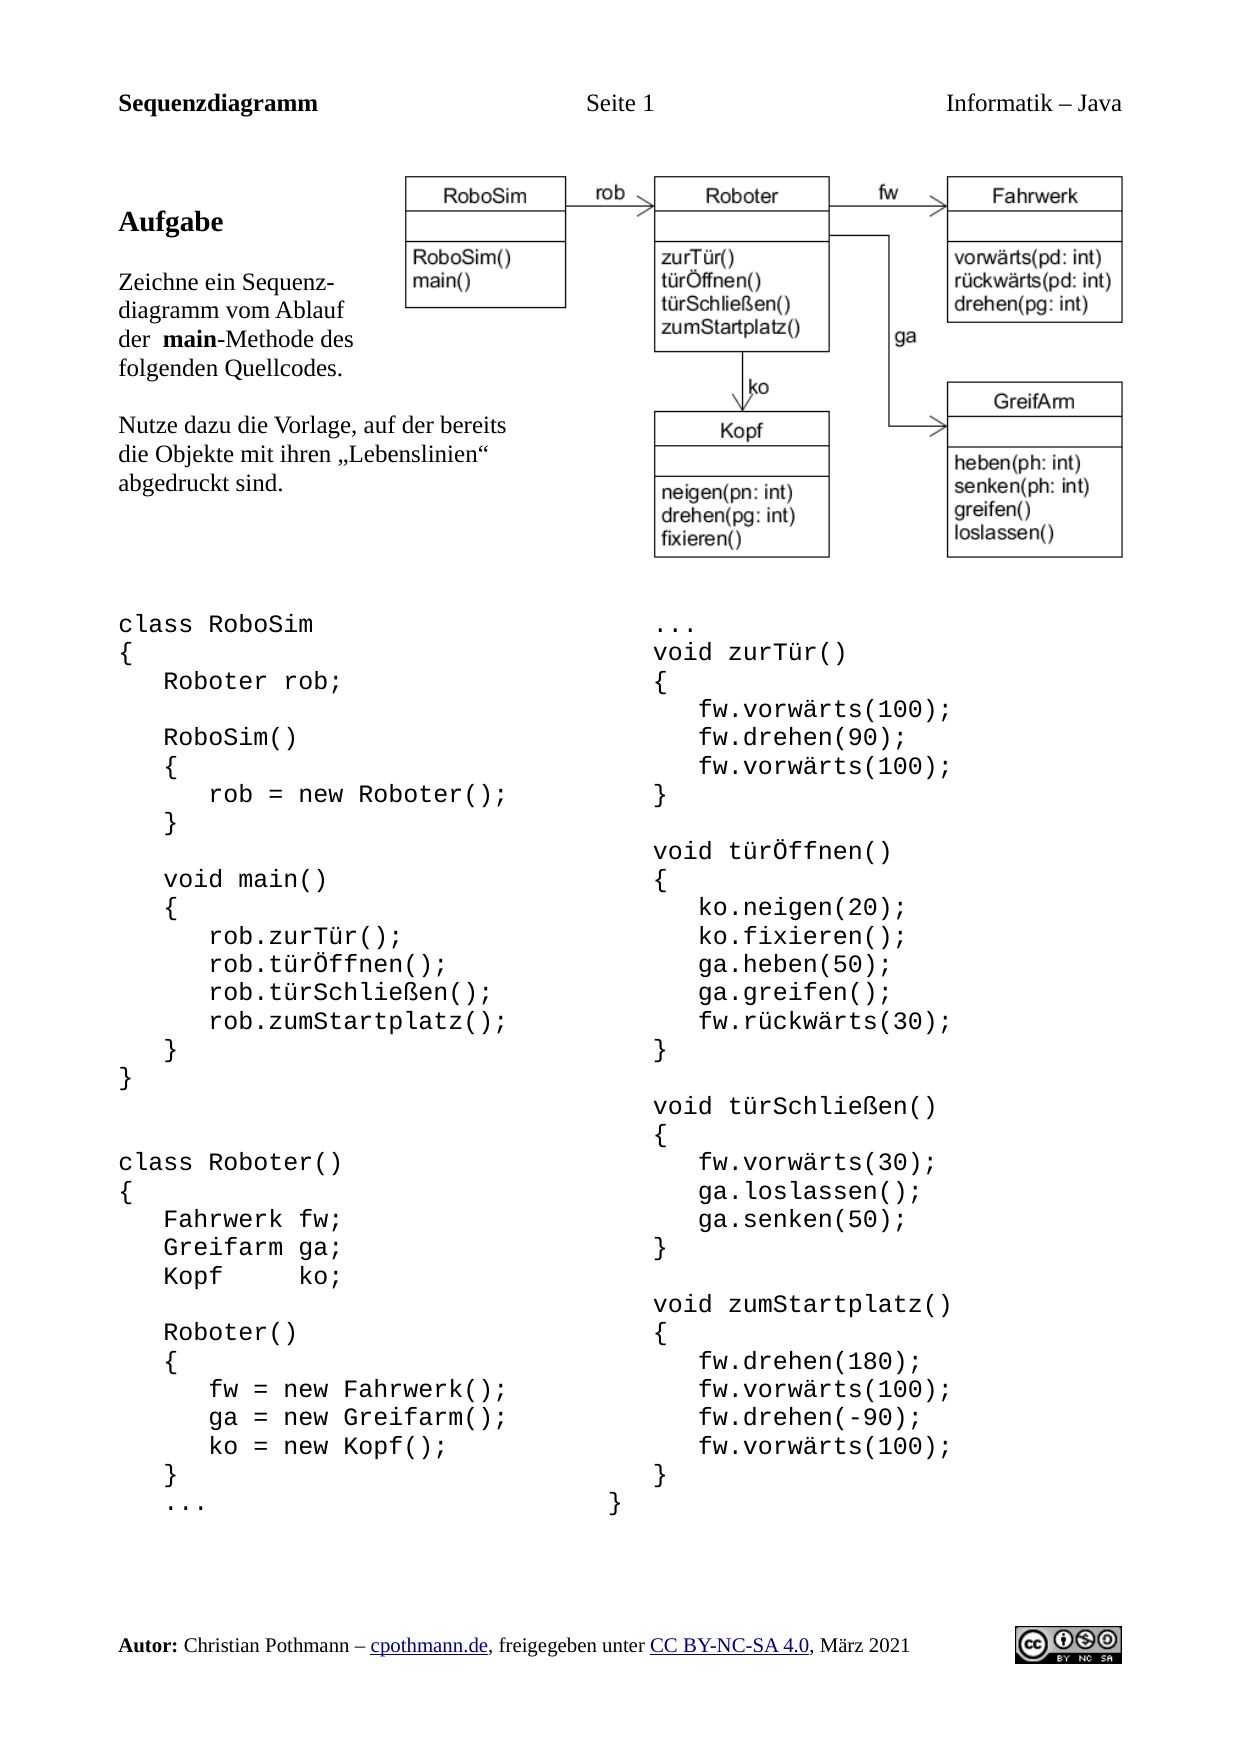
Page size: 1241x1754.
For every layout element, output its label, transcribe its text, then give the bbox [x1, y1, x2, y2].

text Autor: Christian Pothmann – cpothmann.de, freigegeben unter CC BY-NC-SA 4.0, März 2021 [118, 1633, 1015, 1657]
table_header class RoboSim { Roboter rob; RoboSim() { rob = new Roboter(); } void main() { rob.zurTür(); rob.türÖffnen(); rob.türSchließen(); rob.zumStartplatz(); } } class Roboter() { Fahrwerk fw; Greifarm ga; Kopf ko; Roboter() { fw = new Fahrwerk(); ga = new Greifarm(); ko = new Kopf(); } ... [118, 612, 608, 1518]
table_header ... void zurTür() { fw.vorwärts(100); fw.drehen(90); fw.vorwärts(100); } void türÖffnen() { ko.neigen(20); ko.fixieren(); ga.heben(50); ga.greifen(); fw.rückwärts(30); } void türSchließen() { fw.vorwärts(30); ga.loslassen(); ga.senken(50); } void zumStartplatz() { fw.drehen(180); fw.vorwärts(100); fw.drehen(-90); fw.vorwärts(100); } } [608, 612, 1122, 1518]
picture [1015, 1626, 1122, 1664]
text Aufgabe [118, 204, 404, 238]
text die Objekte mit ihren „Lebenslinien“ [118, 439, 404, 468]
text Nutze dazu die Vorlage, auf der bereits [118, 410, 404, 439]
text abgedruckt sind. [118, 468, 404, 497]
text folgenden Quellcodes. [118, 353, 404, 382]
text diagramm vom Ablauf [118, 295, 404, 324]
text der main-Methode des [118, 324, 404, 353]
picture [404, 175, 1124, 559]
text Zeichne ein Sequenz- [118, 267, 404, 295]
